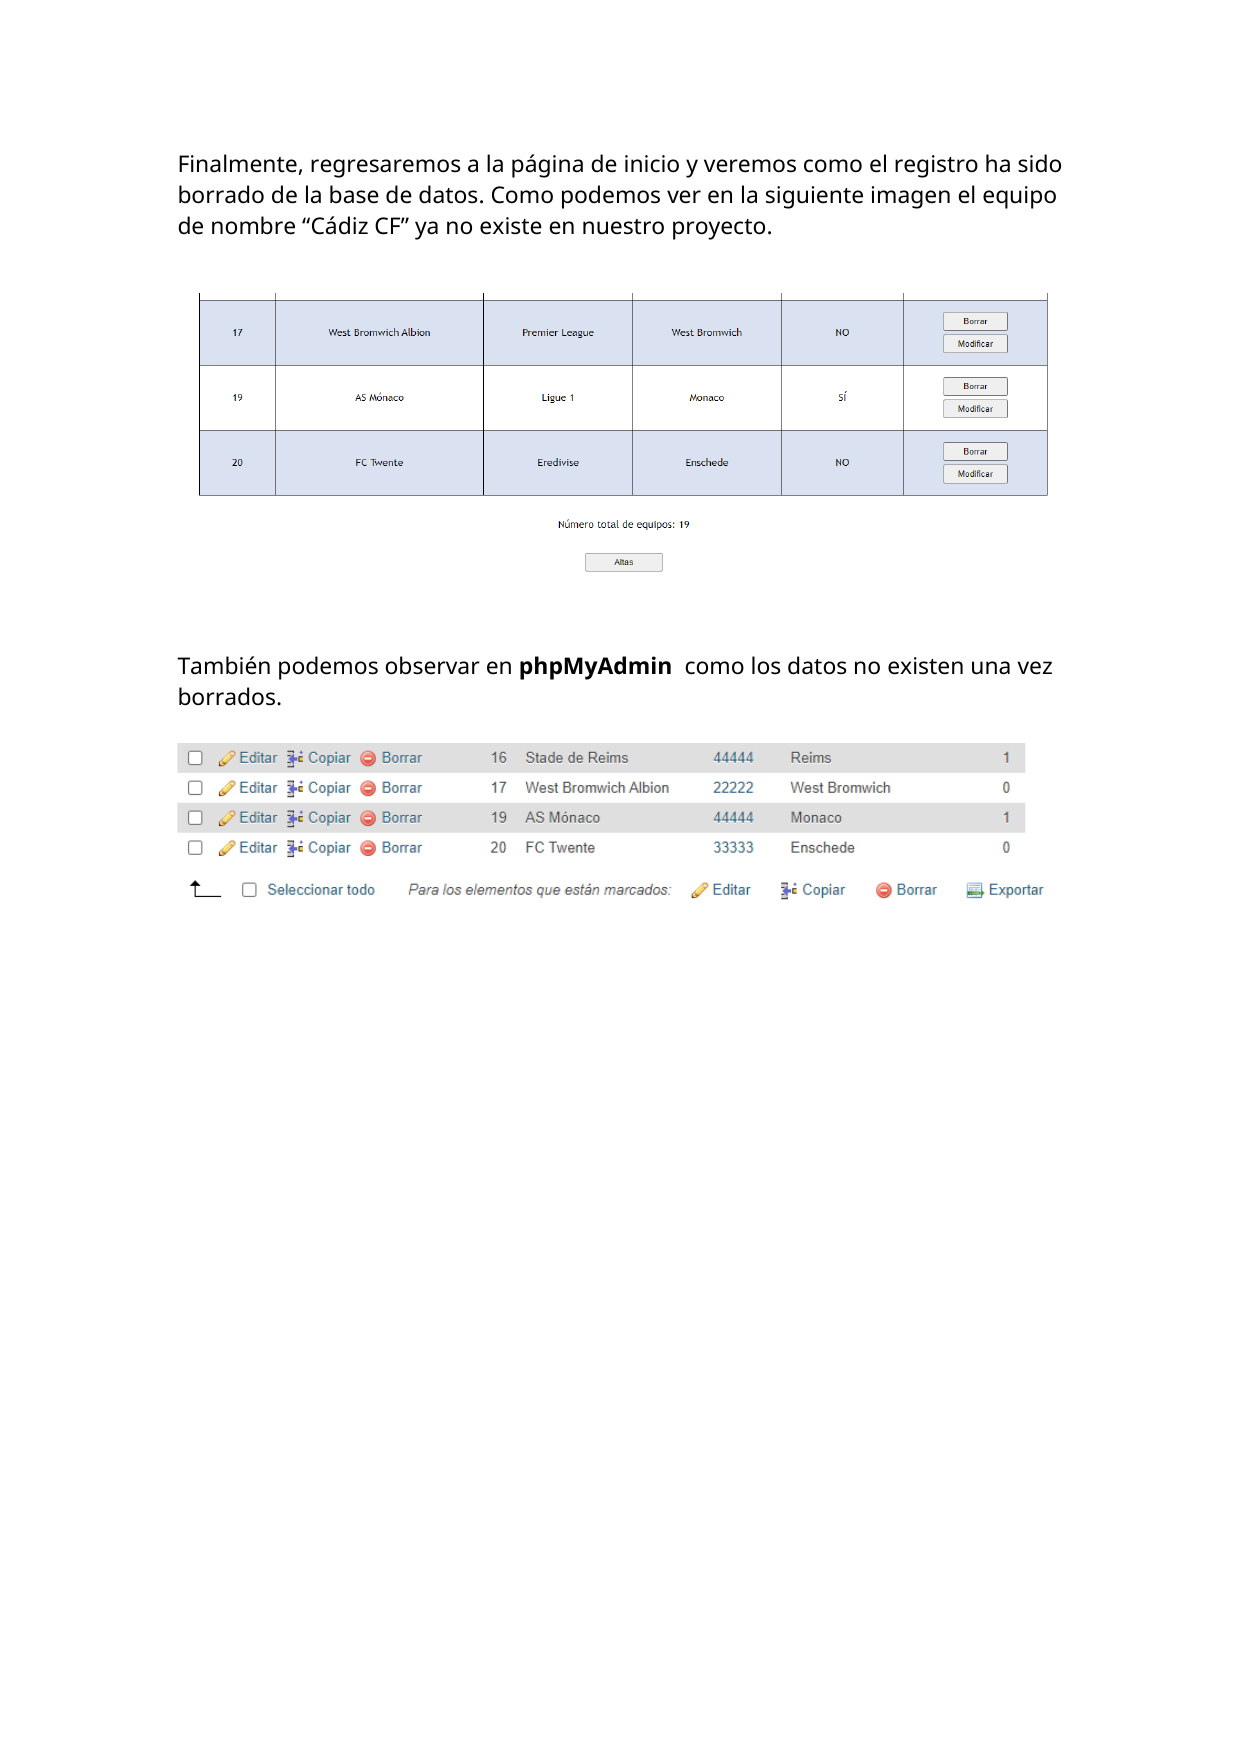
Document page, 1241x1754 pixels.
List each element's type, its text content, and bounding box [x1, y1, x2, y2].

text También podemos observar en phpMyAdmin como los datos no existen una vez borrados. [177, 650, 1063, 712]
text Finalmente, regresaremos a la página de inicio y veremos como el registro ha sido borrado de la base de datos. Como podemos ver en la siguiente imagen el equipo de nombre “Cádiz CF” ya no existe en nuestro proyecto. [177, 148, 1063, 241]
picture [177, 743, 1063, 917]
picture [177, 293, 1063, 588]
